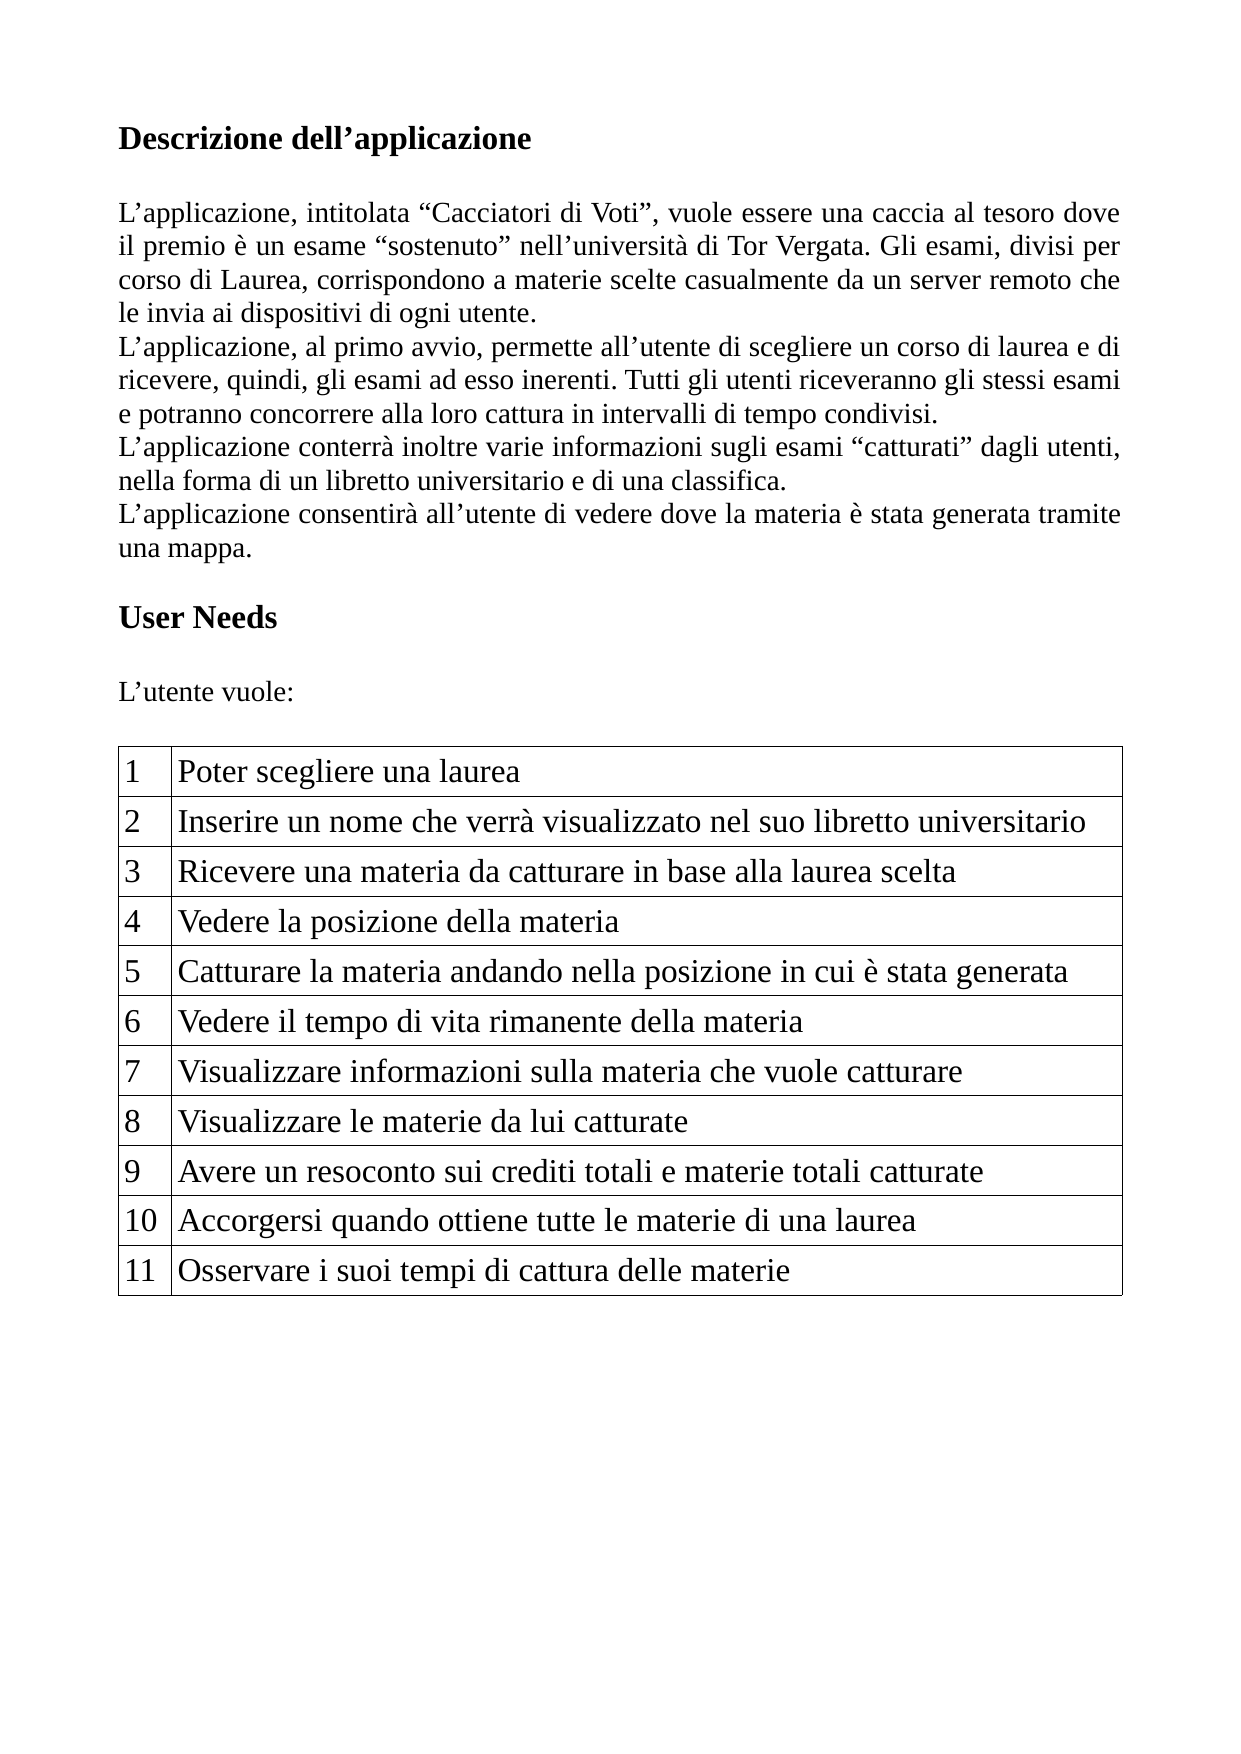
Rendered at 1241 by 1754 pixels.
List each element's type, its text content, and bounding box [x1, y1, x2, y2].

table_cell Avere un resoconto sui crediti totali e materie totali catturate [172, 1146, 1122, 1195]
table_cell 5 [119, 946, 171, 995]
table_cell Visualizzare le materie da lui catturate [172, 1096, 1122, 1145]
table_cell 9 [119, 1146, 171, 1195]
table_cell Vedere il tempo di vita rimanente della materia [172, 996, 1122, 1045]
table_cell Osservare i suoi tempi di cattura delle materie [172, 1246, 1122, 1295]
text L’applicazione consentirà all’utente di vedere dove la materia è stata generata tramite una mappa. [118, 497, 1122, 564]
table_cell Accorgersi quando ottiene tutte le materie di una laurea [172, 1196, 1122, 1245]
table_cell Ricevere una materia da catturare in base alla laurea scelta [172, 847, 1122, 896]
table_cell 11 [119, 1246, 171, 1295]
text L’applicazione conterrà inoltre varie informazioni sugli esami “catturati” dagli utenti, nella forma di un libretto universitario e di una classifica. [118, 429, 1122, 497]
text User Needs [118, 597, 1122, 636]
table_cell Catturare la materia andando nella posizione in cui è stata generata [172, 946, 1122, 995]
table_cell 4 [119, 897, 171, 945]
table_cell 8 [119, 1096, 171, 1145]
table_cell Vedere la posizione della materia [172, 897, 1122, 945]
table_cell 3 [119, 847, 171, 896]
text Descrizione dell’applicazione [118, 118, 1122, 156]
table_cell Visualizzare informazioni sulla materia che vuole catturare [172, 1046, 1122, 1095]
text L’applicazione, al primo avvio, permette all’utente di scegliere un corso di laurea e di ricevere, quindi, gli esami ad esso inerenti. Tutti gli utenti riceveranno gli stessi esami e potranno concorrere alla loro cattura in intervalli di tempo condivisi. [118, 329, 1122, 429]
table_header 1 [119, 747, 171, 796]
text L’applicazione, intitolata “Cacciatori di Voti”, vuole essere una caccia al tesoro dove il premio è un esame “sostenuto” nell’università di Tor Vergata. Gli esami, divisi per corso di Laurea, corrispondono a materie scelte casualmente da un server remoto che le invia ai dispositivi di ogni utente. [118, 195, 1122, 329]
table_cell 2 [119, 797, 171, 846]
table_cell 10 [119, 1196, 171, 1245]
table_cell Inserire un nome che verrà visualizzato nel suo libretto universitario [172, 797, 1122, 846]
table_cell 6 [119, 996, 171, 1045]
table_header Poter scegliere una laurea [172, 747, 1122, 796]
text L’utente vuole: [118, 674, 1122, 707]
table_cell 7 [119, 1046, 171, 1095]
